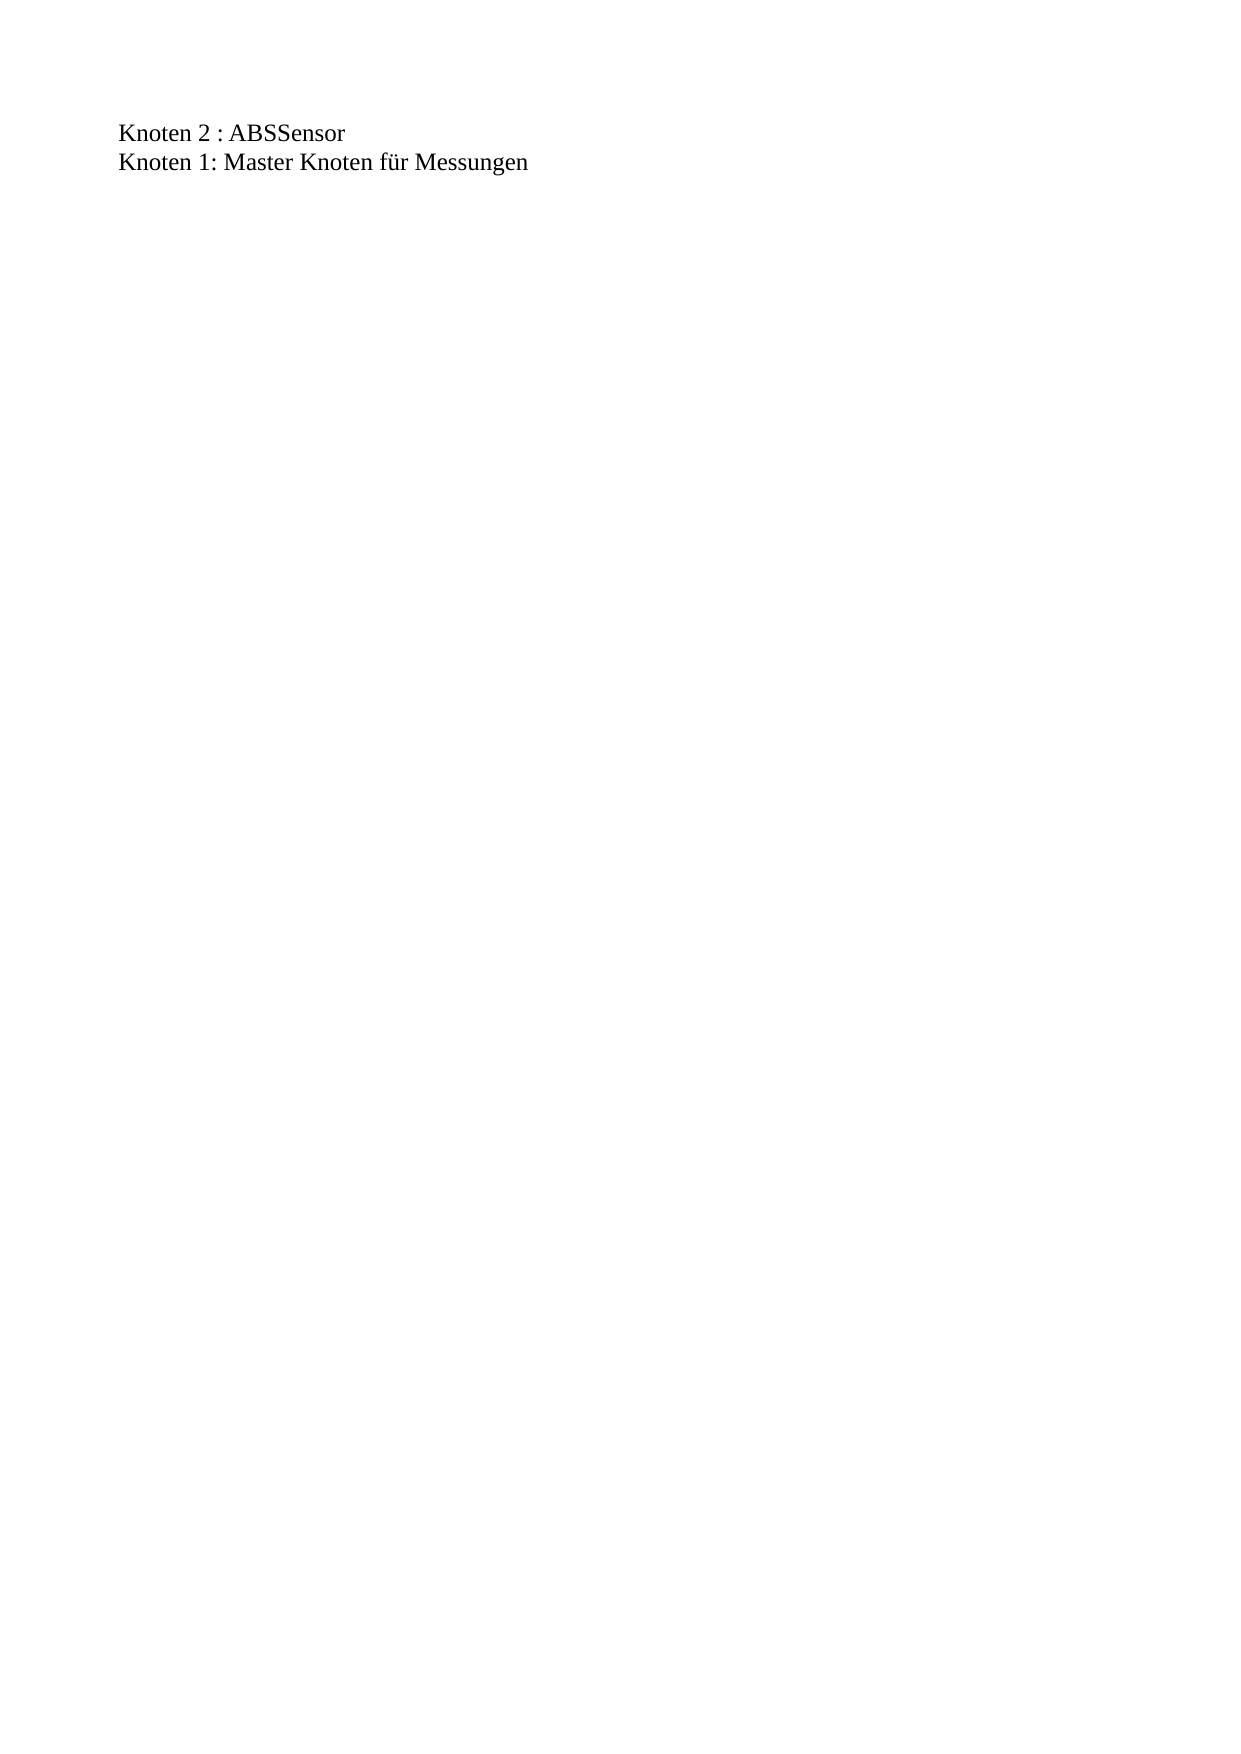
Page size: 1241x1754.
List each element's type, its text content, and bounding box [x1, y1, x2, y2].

text Knoten 1: Master Knoten für Messungen [118, 147, 1122, 176]
text Knoten 2 : ABSSensor [118, 118, 1122, 147]
